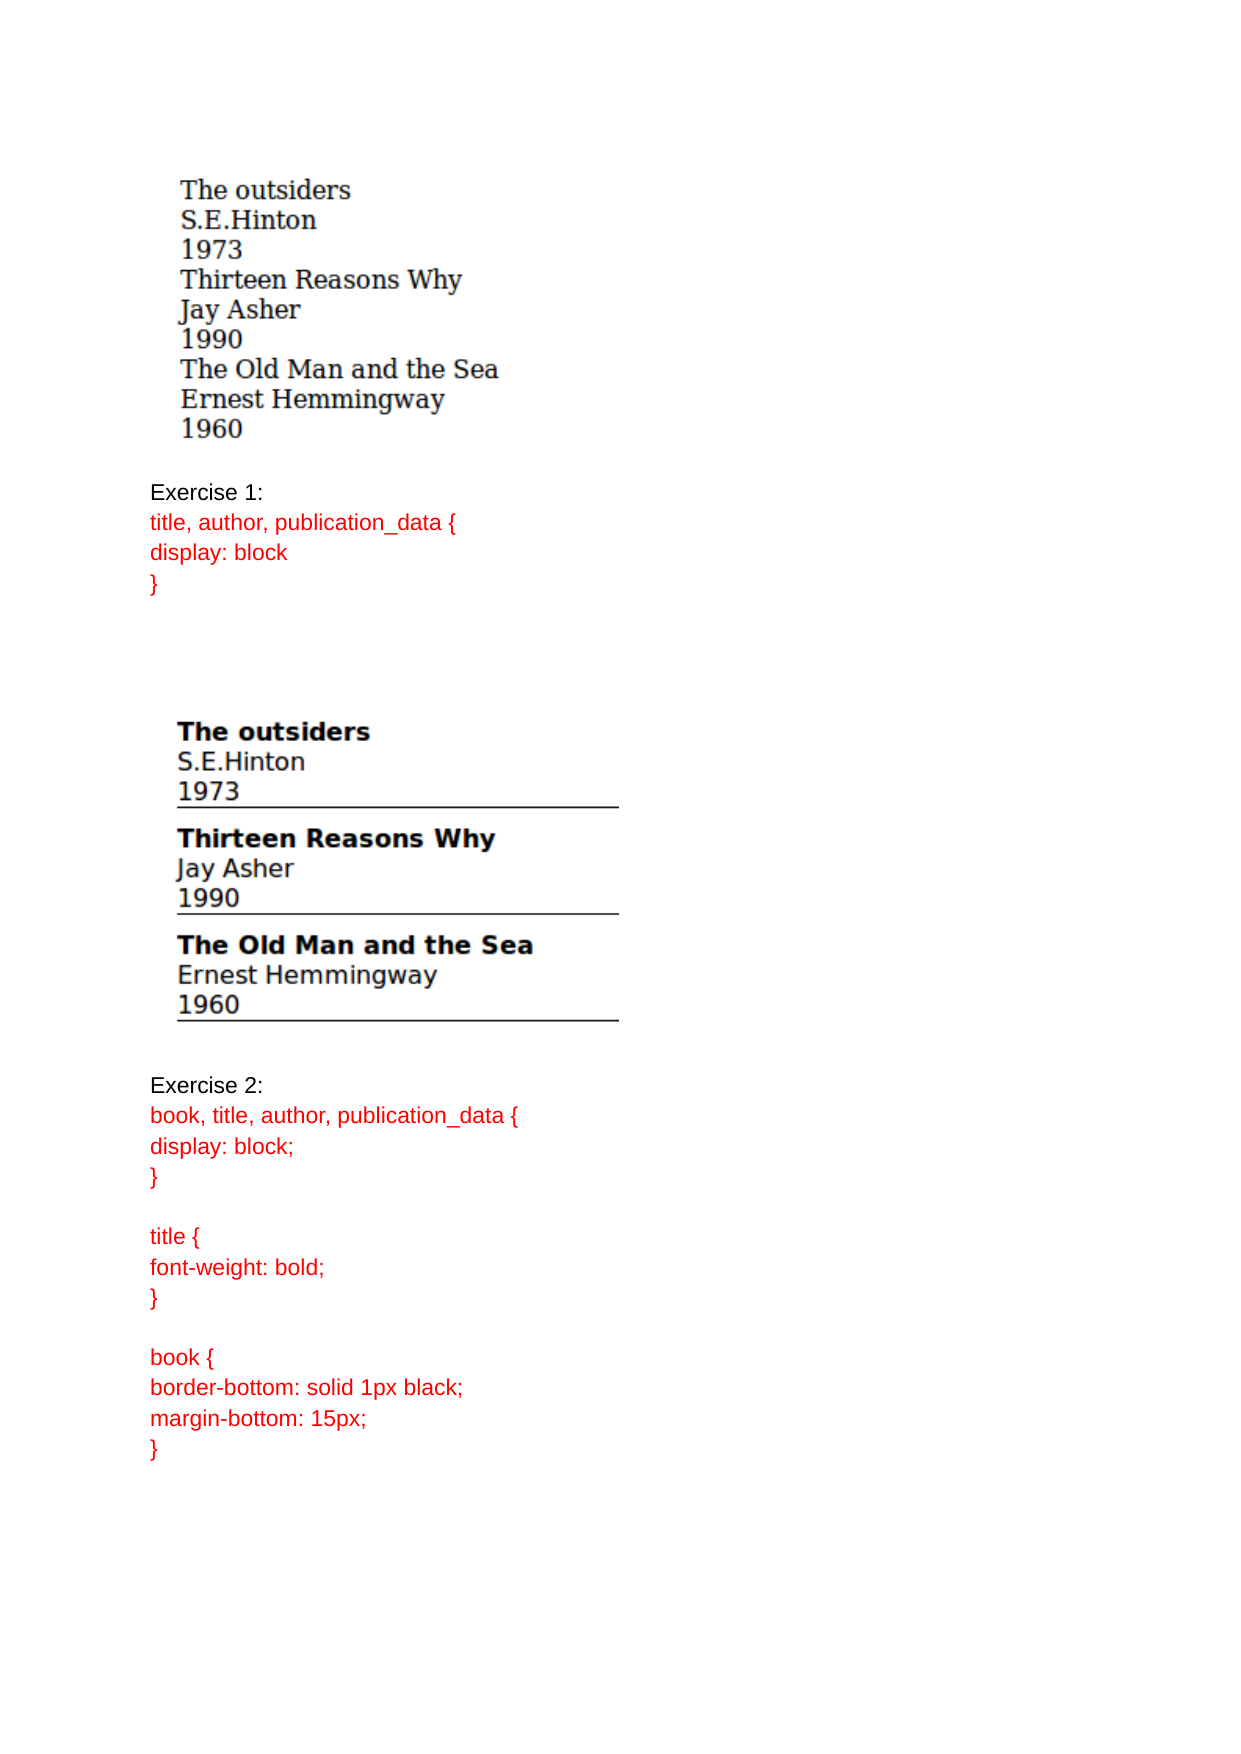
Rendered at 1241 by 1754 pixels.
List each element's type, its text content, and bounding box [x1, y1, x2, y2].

text Exercise 1: [150, 479, 1090, 505]
text book { [150, 1344, 1090, 1370]
text title, author, publication_data { [150, 509, 1090, 535]
text } [150, 1435, 1090, 1461]
text display: block; [150, 1133, 1090, 1159]
picture [168, 709, 619, 1050]
text } [150, 569, 1090, 596]
text border-bottom: solid 1px black; [150, 1374, 1090, 1401]
text font-weight: bold; [150, 1253, 1090, 1280]
text } [150, 1163, 1090, 1189]
text margin-bottom: 15px; [150, 1404, 1090, 1431]
text display: block [150, 539, 1090, 566]
text book, title, author, publication_data { [150, 1102, 1090, 1129]
picture [168, 168, 536, 457]
text title { [150, 1223, 1090, 1249]
text } [150, 1284, 1090, 1310]
text Exercise 2: [150, 1072, 1090, 1098]
